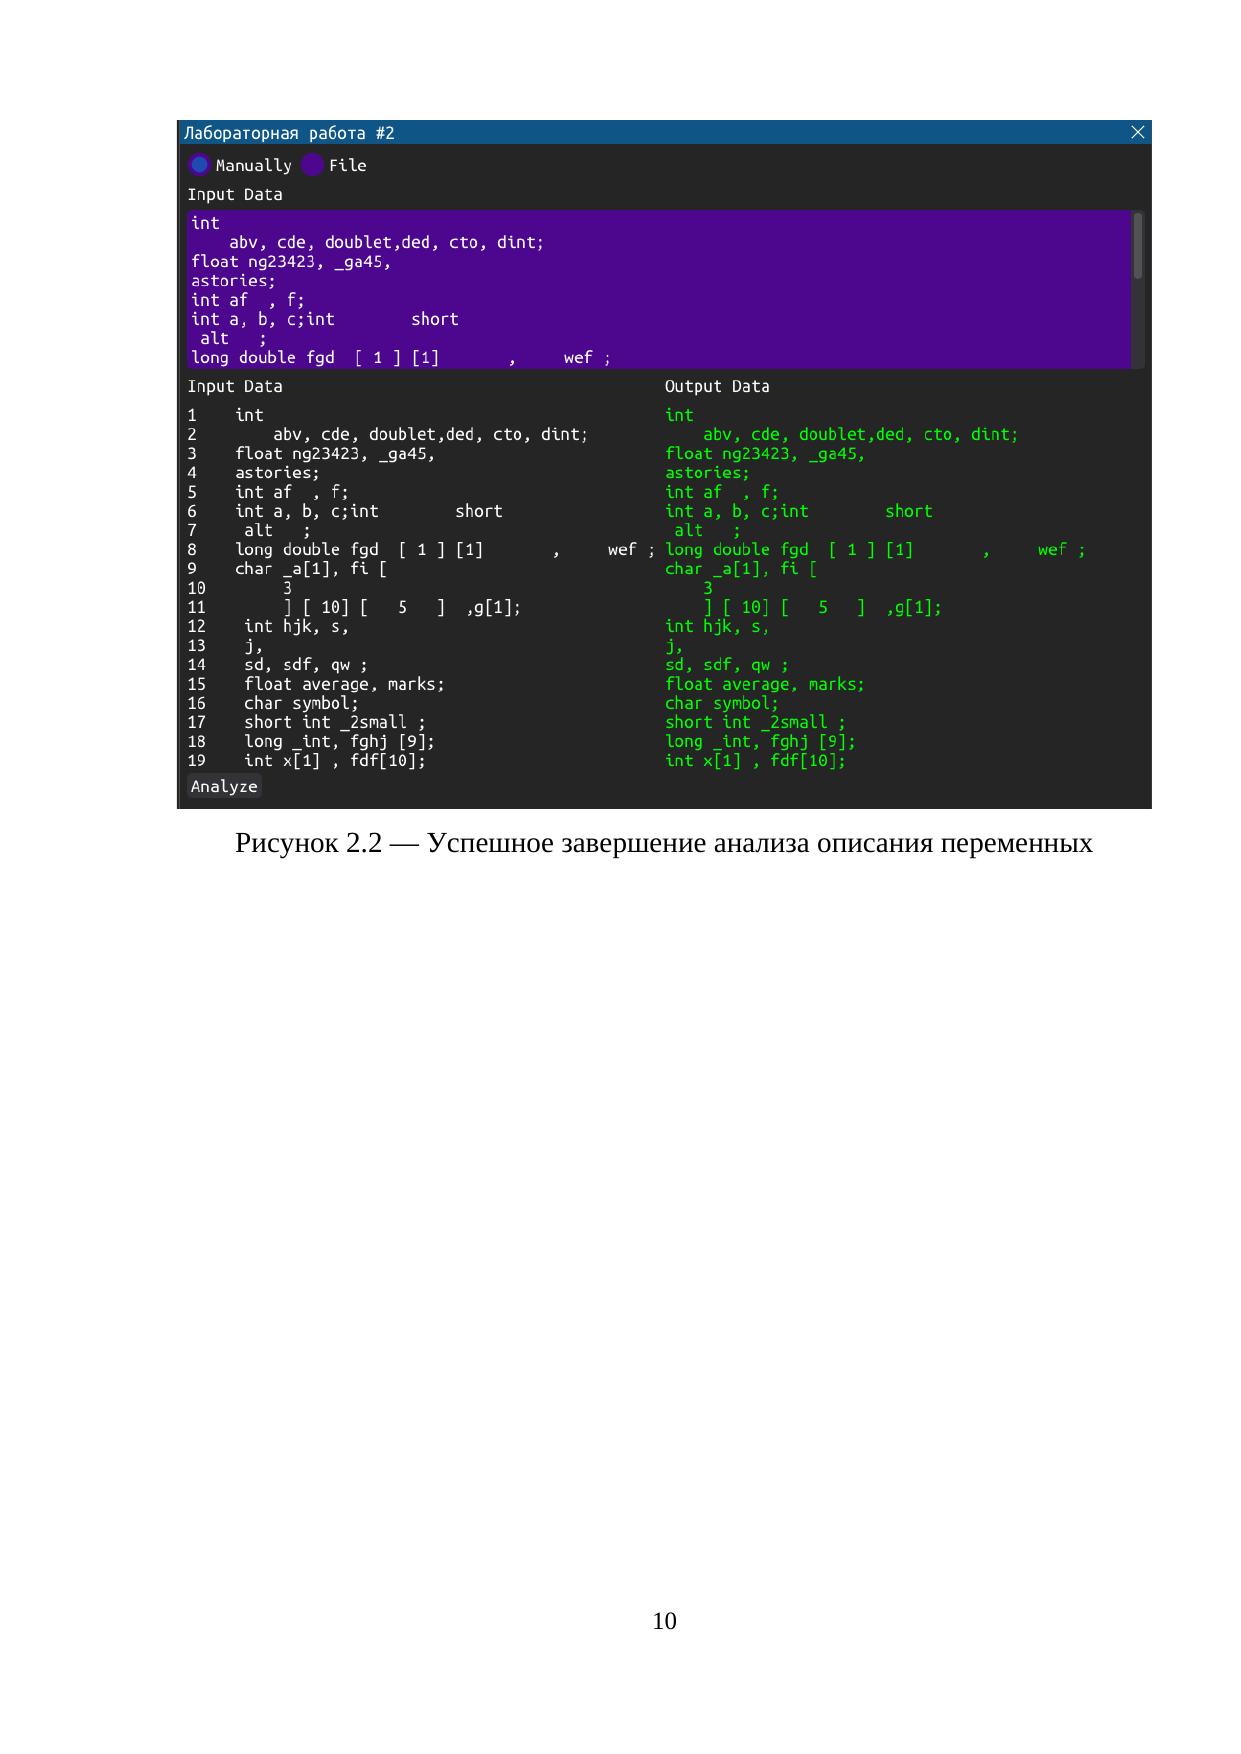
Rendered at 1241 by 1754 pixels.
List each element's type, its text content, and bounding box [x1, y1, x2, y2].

picture [176, 120, 1152, 809]
title Рисунок 2.2 — Успешное завершение анализа описания переменных [177, 809, 1152, 858]
